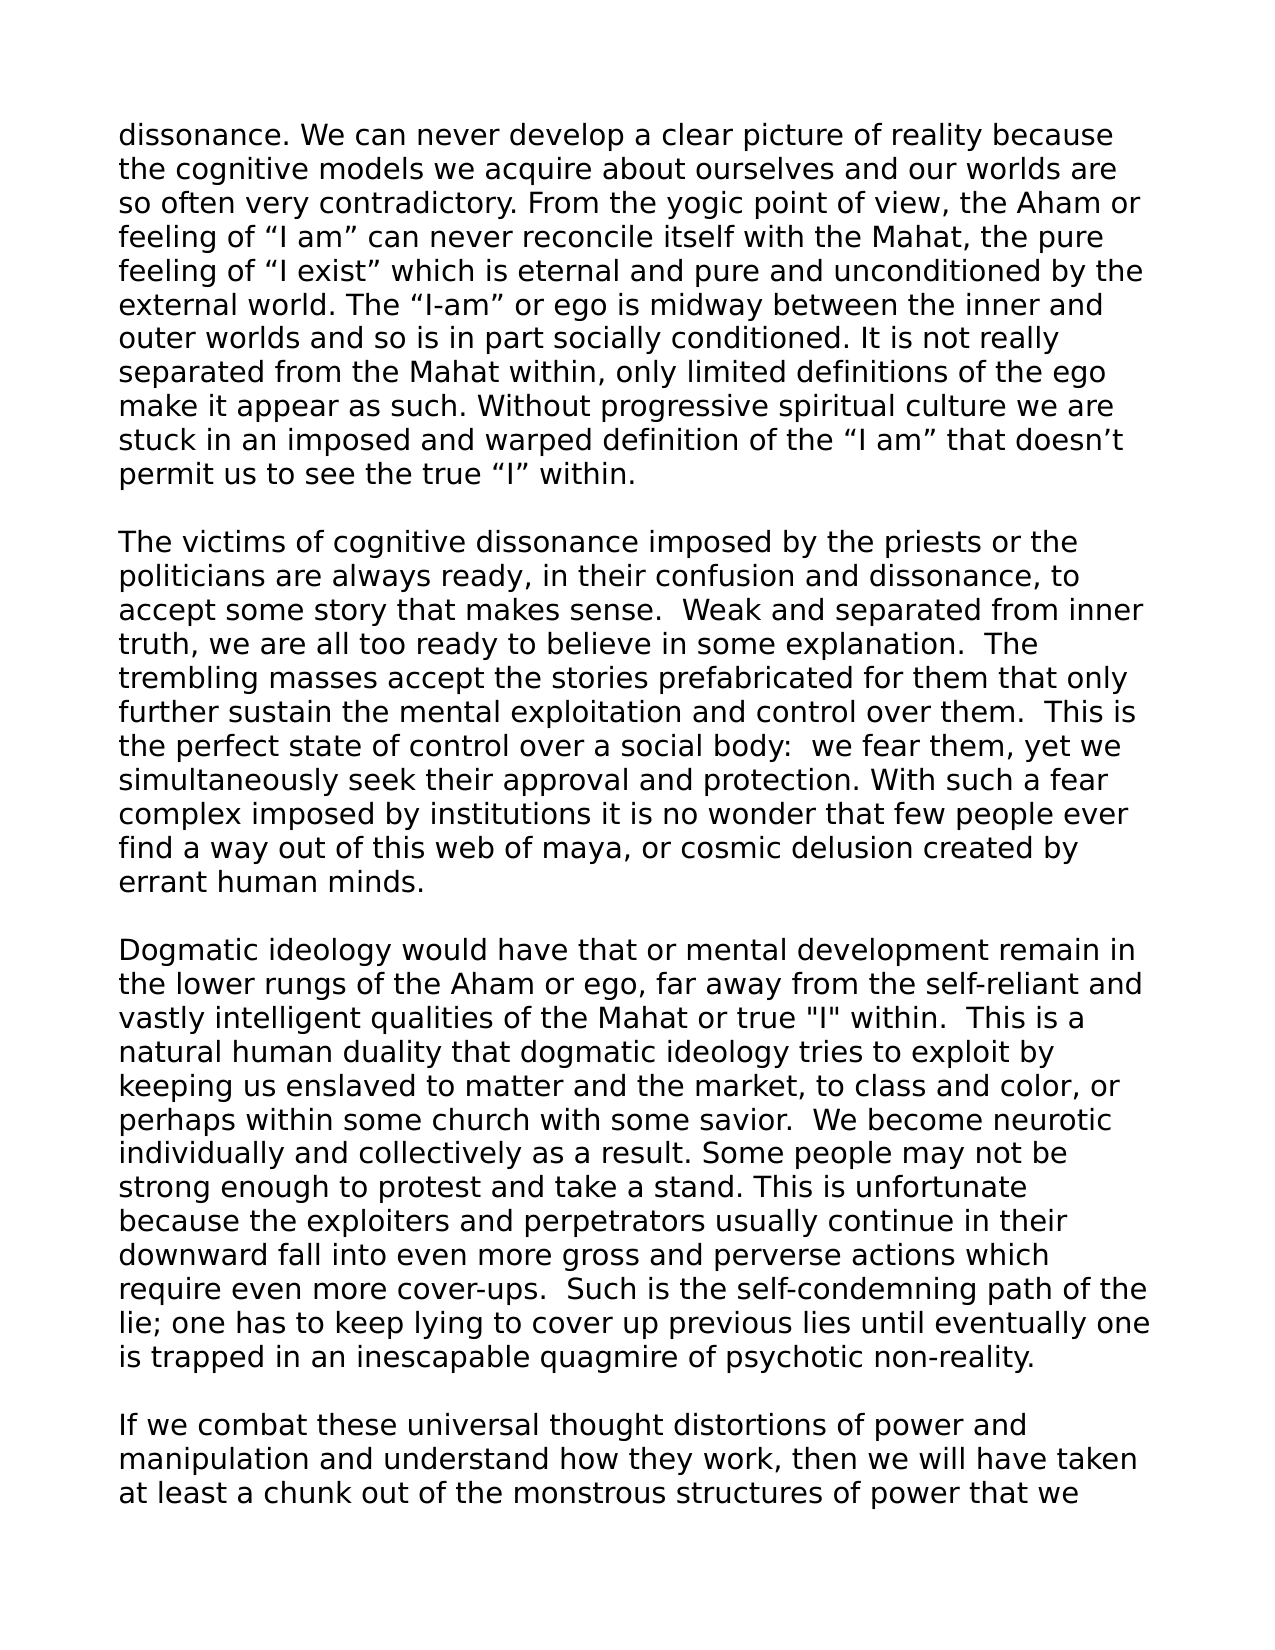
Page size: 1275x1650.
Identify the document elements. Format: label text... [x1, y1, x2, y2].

text The victims of cognitive dissonance imposed by the priests or the politicians are always ready, in their confusion and dissonance, to accept some story that makes sense. Weak and separated from inner truth, we are all too ready to believe in some explanation. The trembling masses accept the stories prefabricated for them that only further sustain the mental exploitation and control over them. This is the perfect state of control over a social body: we fear them, yet we simultaneously seek their approval and protection. With such a fear complex imposed by institutions it is no wonder that few people ever find a way out of this web of maya, or cosmic delusion created by errant human minds. [118, 526, 1157, 899]
text If we combat these universal thought distortions of power and manipulation and understand how they work, then we will have taken at least a chunk out of the monstrous structures of power that we [118, 1408, 1157, 1510]
text Dogmatic ideology would have that or mental development remain in the lower rungs of the Aham or ego, far away from the self-reliant and vastly intelligent qualities of the Mahat or true "I" within. This is a natural human duality that dogmatic ideology tries to exploit by keeping us enslaved to matter and the market, to class and color, or perhaps within some church with some savior. We become neurotic individually and collectively as a result. Some people may not be strong enough to protest and take a stand. This is unfortunate because the exploiters and perpetrators usually continue in their downward fall into even more gross and perverse actions which require even more cover-ups. Such is the self-condemning path of the lie; one has to keep lying to cover up previous lies until eventually one is trapped in an inescapable quagmire of psychotic non-reality. [118, 933, 1157, 1374]
text dissonance. We can never develop a clear picture of reality because the cognitive models we acquire about ourselves and our worlds are so often very contradictory. From the yogic point of view, the Aham or feeling of “I am” can never reconcile itself with the Mahat, the pure feeling of “I exist” which is eternal and pure and unconditioned by the external world. The “I-am” or ego is midway between the inner and outer worlds and so is in part socially conditioned. It is not really separated from the Mahat within, only limited definitions of the ego make it appear as such. Without progressive spiritual culture we are stuck in an imposed and warped definition of the “I am” that doesn’t permit us to see the true “I” within. [118, 118, 1157, 492]
